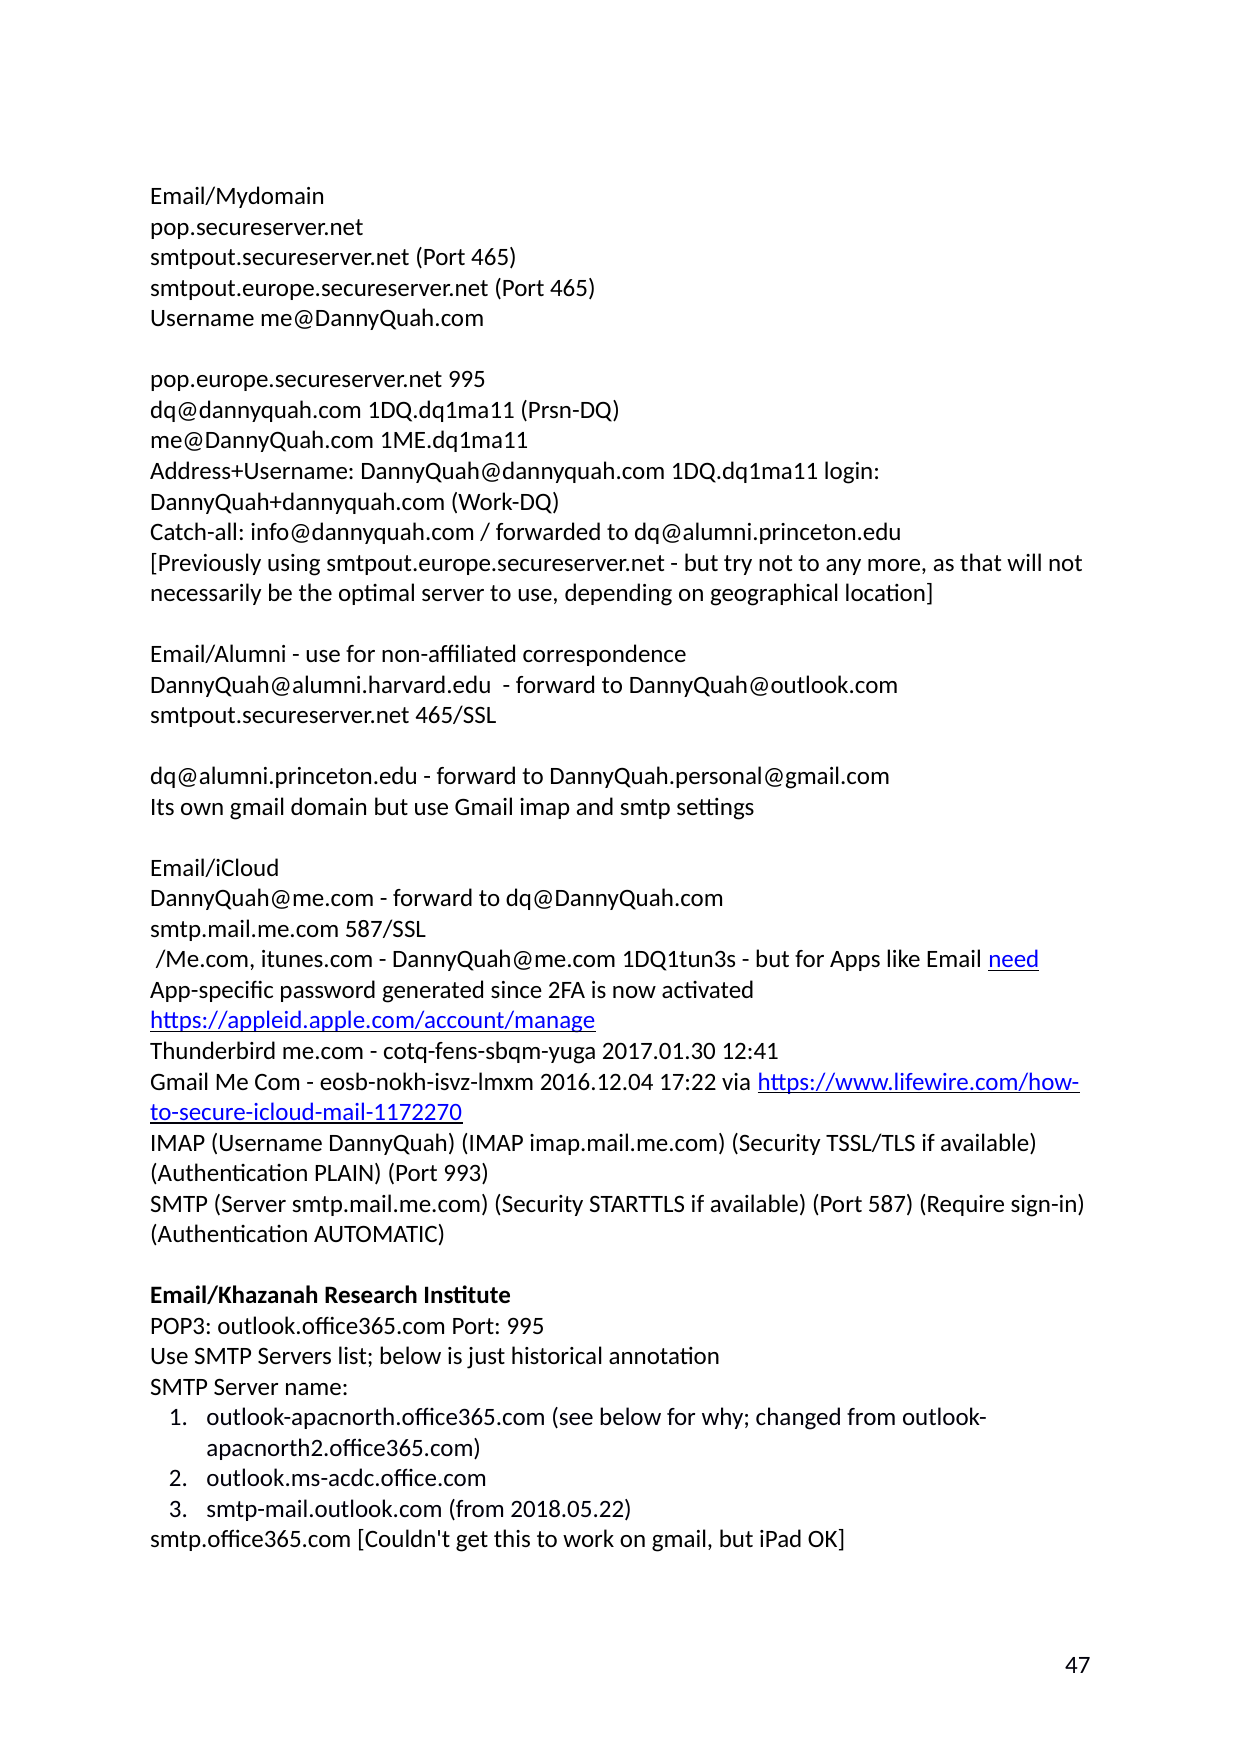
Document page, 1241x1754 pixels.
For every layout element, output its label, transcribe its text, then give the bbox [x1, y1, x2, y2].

text /Me.com, itunes.com - DannyQuah@me.com 1DQ1tun3s - but for Apps like Email need App-specific password generated since 2FA is now activated https://appleid.apple.com/account/manage [150, 943, 1090, 1035]
text Gmail Me Com - eosb-nokh-isvz-lmxm 2016.12.04 17:22 via https://www.lifewire.com/how-to-secure-icloud-mail-1172270 [150, 1066, 1090, 1127]
text smtpout.secureserver.net 465/SSL [150, 699, 1090, 730]
text Use SMTP Servers list; below is just historical annotation [150, 1340, 1090, 1371]
text IMAP (Username DannyQuah) (IMAP imap.mail.me.com) (Security TSSL/TLS if available) (Authentication PLAIN) (Port 993) [150, 1127, 1090, 1188]
text [Previously using smtpout.europe.secureserver.net - but try not to any more, as that will not necessarily be the optimal server to use, depending on geographical location] [150, 547, 1090, 608]
text Username me@DannyQuah.com [150, 303, 1090, 333]
text smtp.office365.com [Couldn't get this to work on gmail, but iPad OK] [150, 1523, 1090, 1554]
text SMTP (Server smtp.mail.me.com) (Security STARTTLS if available) (Port 587) (Require sign-in) (Authentication AUTOMATIC) [150, 1188, 1090, 1249]
text dq@dannyquah.com 1DQ.dq1ma11 (Prsn-DQ) [150, 394, 1090, 425]
list outlook-apacnorth.office365.com (see below for why; changed from outlook-apacnorth2.office365.com) [169, 1401, 1090, 1462]
text Its own gmail domain but use Gmail imap and smtp settings [150, 791, 1090, 821]
text Email/Mydomain [150, 181, 1090, 211]
text smtp.mail.me.com 587/SSL [150, 913, 1090, 943]
text pop.secureserver.net [150, 211, 1090, 242]
text Thunderbird me.com - cotq-fens-sbqm-yuga 2017.01.30 12:41 [150, 1035, 1090, 1066]
text SMTP Server name: [150, 1371, 1090, 1401]
text DannyQuah@alumni.harvard.edu - forward to DannyQuah@outlook.com [150, 669, 1090, 699]
text pop.europe.secureserver.net 995 [150, 364, 1090, 394]
list outlook.ms-acdc.office.com [169, 1462, 1090, 1493]
text Catch-all: info@dannyquah.com / forwarded to dq@alumni.princeton.edu [150, 516, 1090, 547]
text Email/Alumni - use for non-affiliated correspondence [150, 638, 1090, 669]
text Email/iCloud [150, 852, 1090, 882]
text dq@alumni.princeton.edu - forward to DannyQuah.personal@gmail.com [150, 760, 1090, 791]
text smtpout.europe.secureserver.net (Port 465) [150, 272, 1090, 303]
list smtp-mail.outlook.com (from 2018.05.22) [169, 1493, 1090, 1523]
text DannyQuah@me.com - forward to dq@DannyQuah.com [150, 882, 1090, 913]
text Address+Username: DannyQuah@dannyquah.com 1DQ.dq1ma11 login: DannyQuah+dannyquah.com (Work-DQ) [150, 455, 1090, 516]
text smtpout.secureserver.net (Port 465) [150, 242, 1090, 272]
text POP3: outlook.office365.com Port: 995 [150, 1310, 1090, 1340]
text me@DannyQuah.com 1ME.dq1ma11 [150, 425, 1090, 455]
text Email/Khazanah Research Institute [150, 1279, 1090, 1310]
